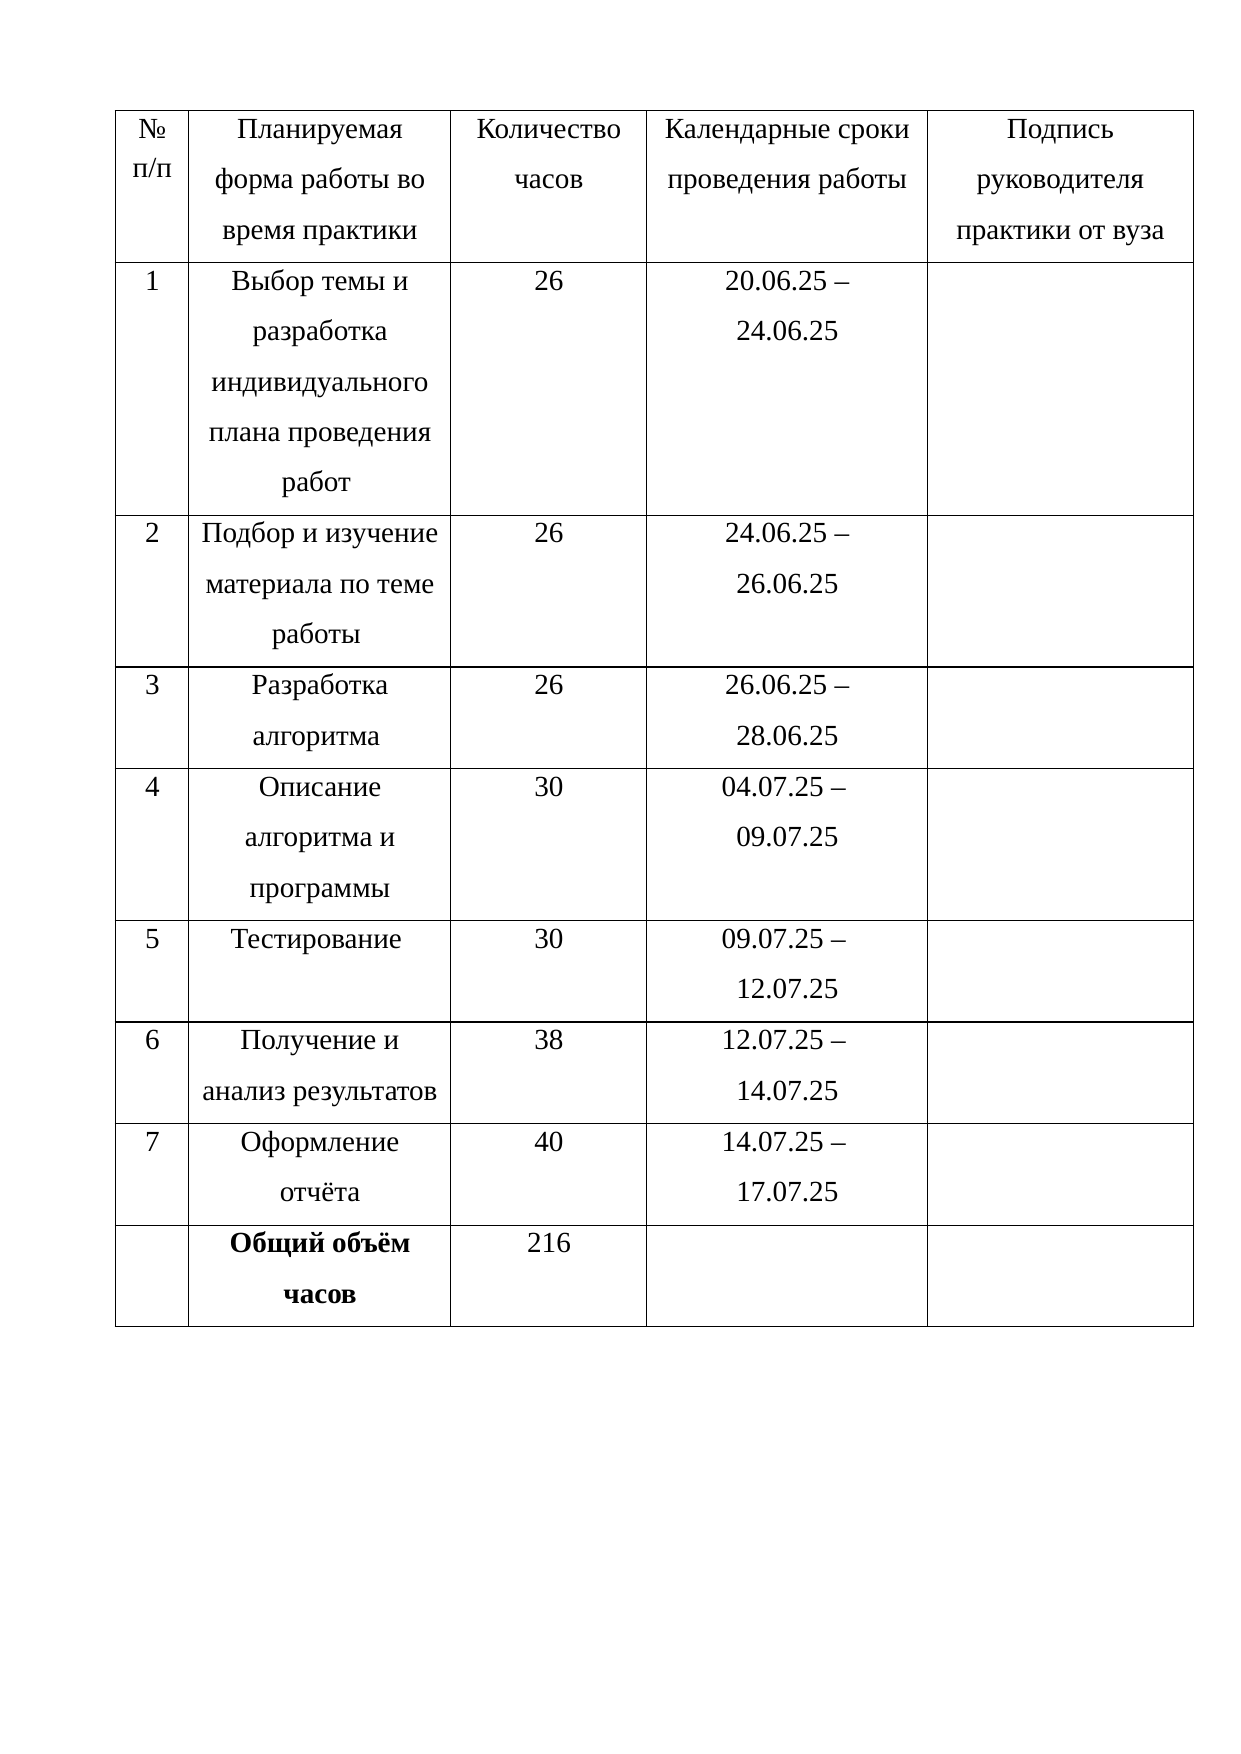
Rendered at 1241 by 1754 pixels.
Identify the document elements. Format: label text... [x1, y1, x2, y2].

table_cell 26 [451, 668, 646, 768]
table_cell [928, 1023, 1193, 1123]
table_cell 26.06.25 – 28.06.25 [647, 668, 927, 768]
table_cell [928, 769, 1193, 920]
table_cell [647, 1226, 927, 1326]
table_cell [928, 1226, 1193, 1326]
table_cell 14.07.25 – 17.07.25 [647, 1124, 927, 1224]
table_cell Подбор и изучение материала по теме работы [189, 516, 450, 666]
table_cell [928, 263, 1193, 514]
table_cell Разработка алгоритма [189, 668, 450, 768]
table_header № п/п [116, 111, 188, 262]
table_cell Общий объём часов [189, 1226, 450, 1326]
table_cell 3 [116, 668, 188, 768]
table_cell 12.07.25 – 14.07.25 [647, 1023, 927, 1123]
table_cell 6 [116, 1023, 188, 1123]
table_cell [928, 668, 1193, 768]
table_cell 216 [451, 1226, 646, 1326]
table_cell 30 [451, 921, 646, 1021]
table_cell Тестирование [189, 921, 450, 1021]
table_cell 2 [116, 516, 188, 666]
table_cell 5 [116, 921, 188, 1021]
table_header Календарные сроки проведения работы [647, 111, 927, 262]
table_cell 7 [116, 1124, 188, 1224]
table_cell 04.07.25 – 09.07.25 [647, 769, 927, 920]
table_cell 24.06.25 – 26.06.25 [647, 516, 927, 666]
table_header Планируемая форма работы во время практики [189, 111, 450, 262]
table_cell Получение и анализ результатов [189, 1023, 450, 1123]
table_cell [928, 921, 1193, 1021]
table_cell 20.06.25 – 24.06.25 [647, 263, 927, 514]
table_cell [116, 1226, 188, 1326]
table_cell [928, 516, 1193, 666]
table_cell 40 [451, 1124, 646, 1224]
table_cell Описание алгоритма и программы [189, 769, 450, 920]
table_cell 1 [116, 263, 188, 514]
table_cell [928, 1124, 1193, 1224]
table_cell 38 [451, 1023, 646, 1123]
table_header Количество часов [451, 111, 646, 262]
table_cell Выбор темы и разработка индивидуального плана проведения работ [189, 263, 450, 514]
table_cell 09.07.25 – 12.07.25 [647, 921, 927, 1021]
table_cell 4 [116, 769, 188, 920]
table_cell 26 [451, 516, 646, 666]
table_cell Оформление отчёта [189, 1124, 450, 1224]
table_cell 30 [451, 769, 646, 920]
table_cell 26 [451, 263, 646, 514]
table_header Подпись руководителя практики от вуза [928, 111, 1193, 262]
